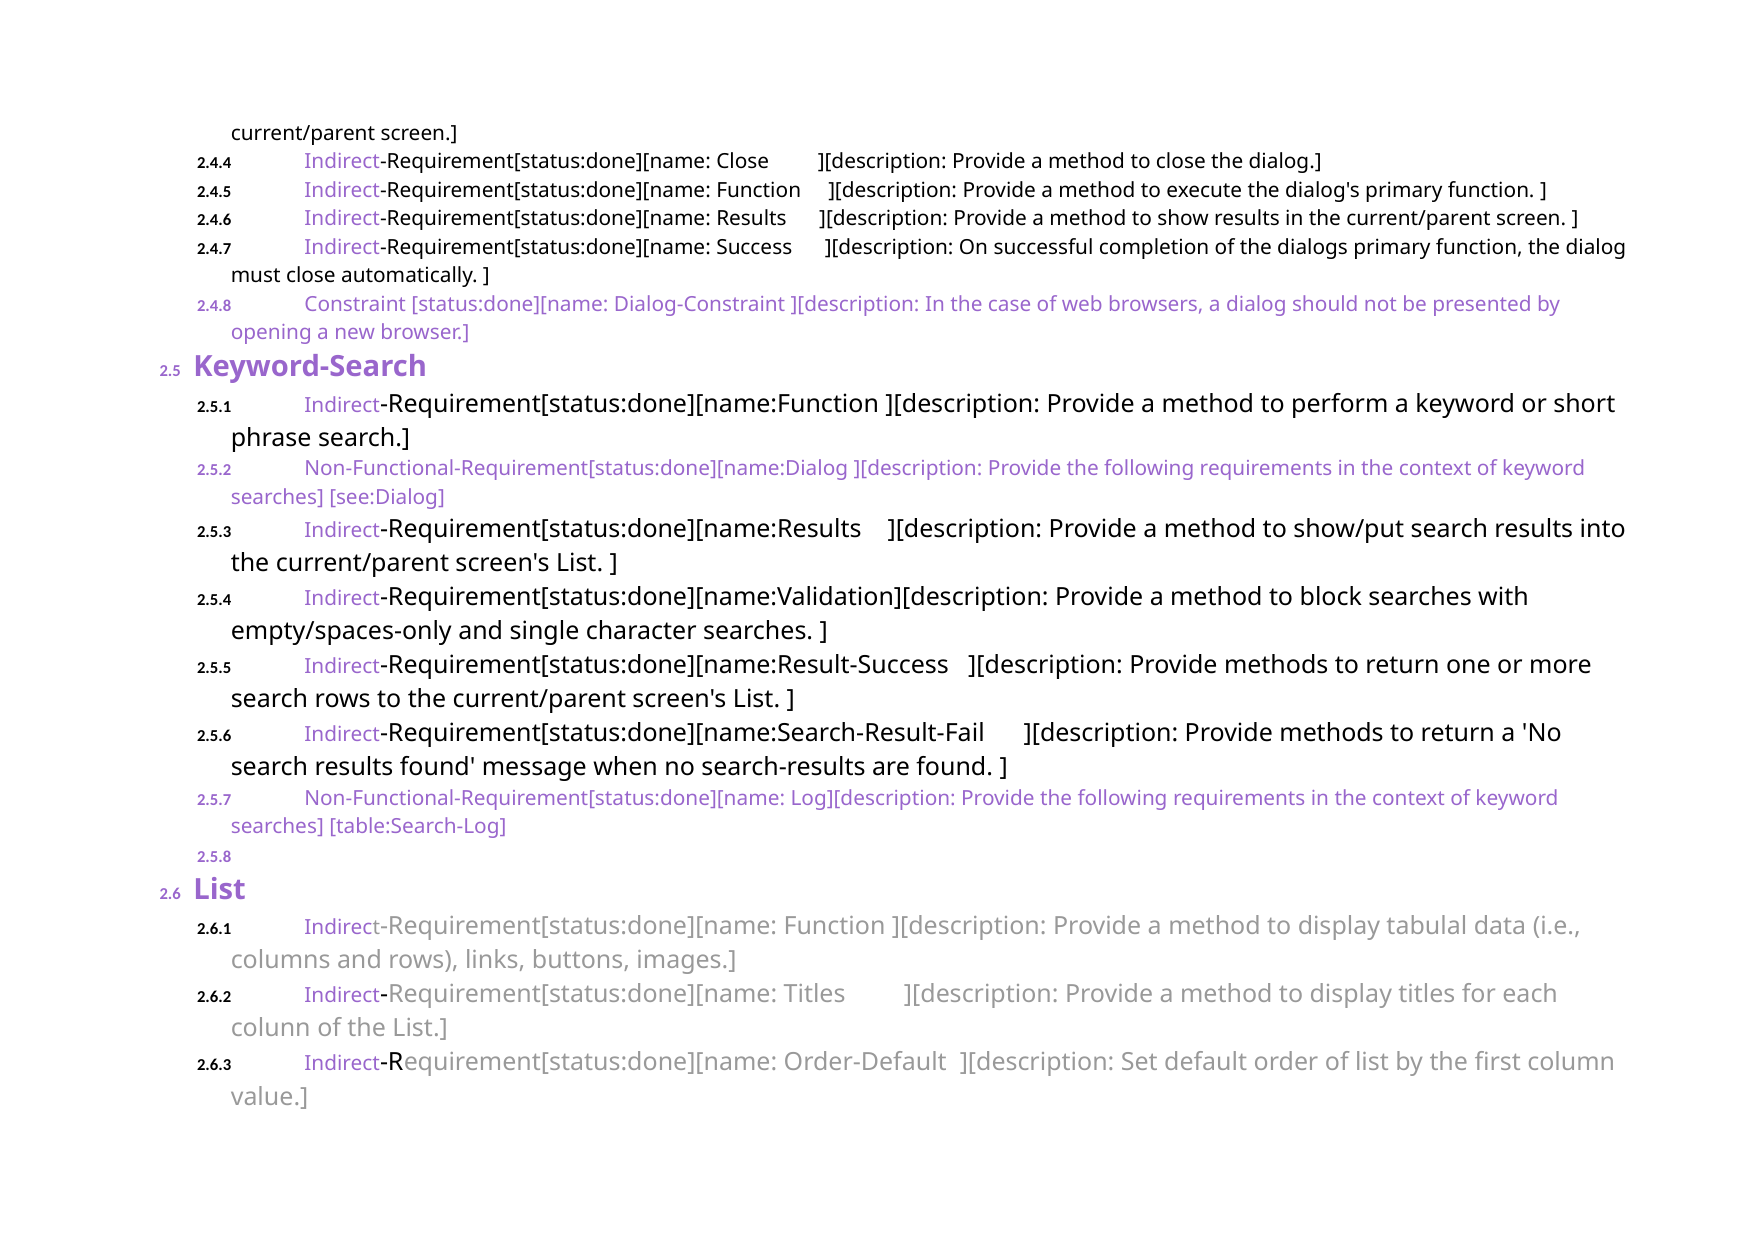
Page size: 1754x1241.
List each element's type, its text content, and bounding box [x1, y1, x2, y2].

list Indirect-Requirement[status:done][name: Success ][description: On successful completion of the dialogs primary function, the dialog must close automatically. ] [193, 232, 1636, 289]
list Indirect-Requirement[status:done][name:Validation][description: Provide a method to block searches with empty/spaces-only and single character searches. ] [193, 578, 1636, 647]
list Keyword-Search [156, 346, 1636, 385]
list Indirect-Requirement[status:done][name: Results ][description: Provide a method to show results in the current/parent screen. ] [193, 203, 1636, 232]
list Indirect-Requirement[status:done][name:Function ][description: Provide a method to perform a keyword or short phrase search.] [193, 385, 1636, 453]
list Indirect-Requirement[status:done][name:Result-Success ][description: Provide methods to return one or more search rows to the current/parent screen's List. ] [193, 647, 1636, 715]
list current/parent screen.] [193, 118, 1636, 147]
list Constraint [status:done][name: Dialog-Constraint ][description: In the case of web browsers, a dialog should not be presented by opening a new browser.] [193, 289, 1636, 346]
list Indirect-Requirement[status:done][name: Titles ][description: Provide a method to display titles for each colunn of the List.] [193, 976, 1636, 1044]
list Indirect-Requirement[status:done][name: Order-Default ][description: Set default order of list by the first column value.] [193, 1044, 1636, 1112]
list Indirect-Requirement[status:done][name: Close ][description: Provide a method to close the dialog.] [193, 147, 1636, 175]
list Indirect-Requirement[status:done][name: Function ][description: Provide a method to execute the dialog's primary function. ] [193, 175, 1636, 203]
list Indirect-Requirement[status:done][name:Search-Result-Fail ][description: Provide methods to return a 'No search results found' message when no search-results are found. ] [193, 715, 1636, 783]
list List [156, 868, 1636, 908]
list Non-Functional-Requirement[status:done][name:Dialog ][description: Provide the following requirements in the context of keyword searches] [see:Dialog] [193, 453, 1636, 510]
list Non-Functional-Requirement[status:done][name: Log][description: Provide the following requirements in the context of keyword searches] [table:Search-Log] [193, 783, 1636, 840]
list Indirect-Requirement[status:done][name:Results ][description: Provide a method to show/put search results into the current/parent screen's List. ] [193, 510, 1636, 578]
list Indirect-Requirement[status:done][name: Function ][description: Provide a method to display tabulal data (i.e., columns and rows), links, buttons, images.] [193, 908, 1636, 976]
